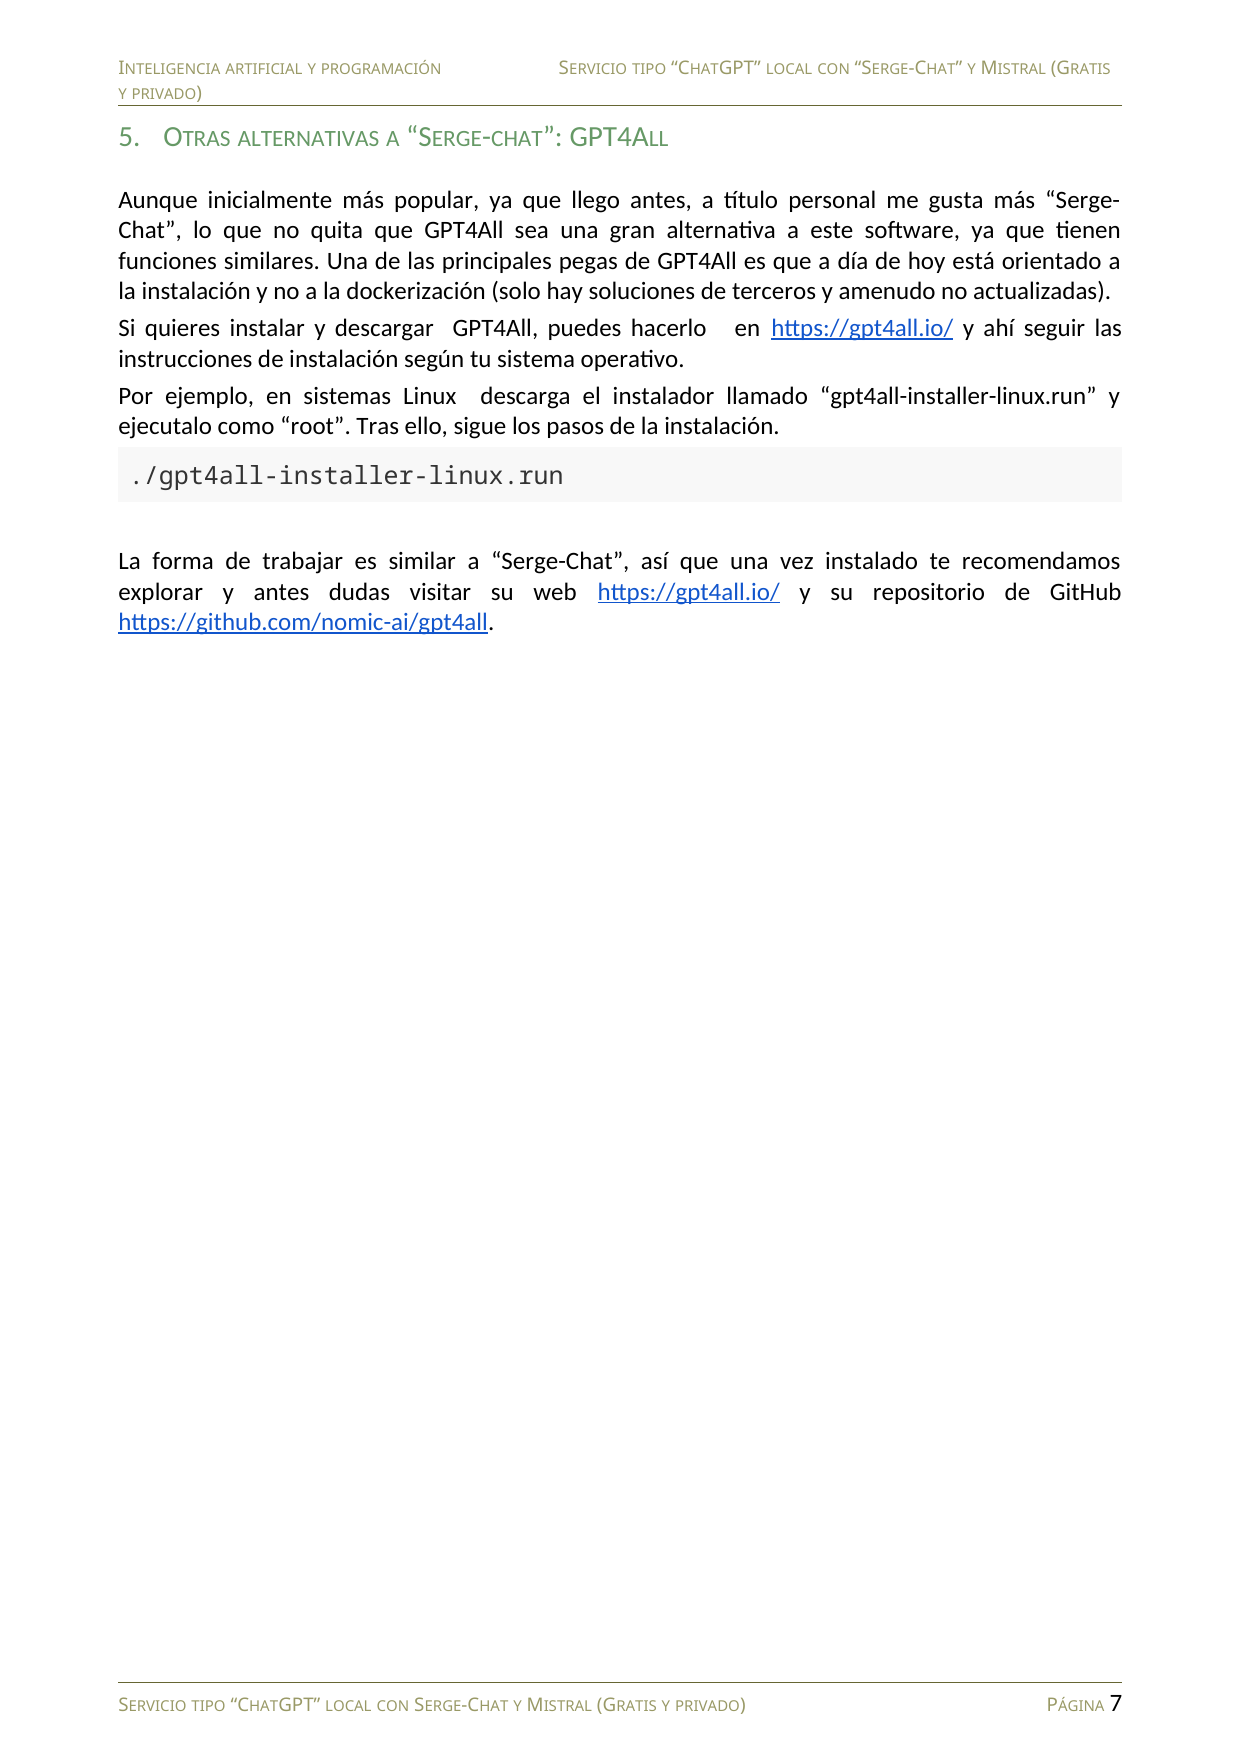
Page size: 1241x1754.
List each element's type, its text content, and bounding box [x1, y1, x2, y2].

text Aunque inicialmente más popular, ya que llego antes, a título personal me gusta más “Serge-Chat”, lo que no quita que GPT4All sea una gran alternativa a este software, ya que tienen funciones similares. Una de las principales pegas de GPT4All es que a día de hoy está orientado a la instalación y no a la dockerización (solo hay soluciones de terceros y amenudo no actualizadas). [118, 184, 1122, 306]
text La forma de trabajar es similar a “Serge-Chat”, así que una vez instalado te recomendamos explorar y antes dudas visitar su web https://gpt4all.io/ y su repositorio de GitHub https://github.com/nomic-ai/gpt4all. [118, 545, 1122, 637]
text Si quieres instalar y descargar GPT4All, puedes hacerlo en https://gpt4all.io/ y ahí seguir las instrucciones de instalación según tu sistema operativo. [118, 312, 1122, 373]
table_header ./gpt4all-installer-linux.run [118, 447, 1122, 502]
text Por ejemplo, en sistemas Linux descarga el instalador llamado “gpt4all-installer-linux.run” y ejecutalo como “root”. Tras ello, sigue los pasos de la instalación. [118, 380, 1122, 441]
subtitle Otras alternativas a “Serge-chat”: GPT4All [118, 118, 1122, 154]
